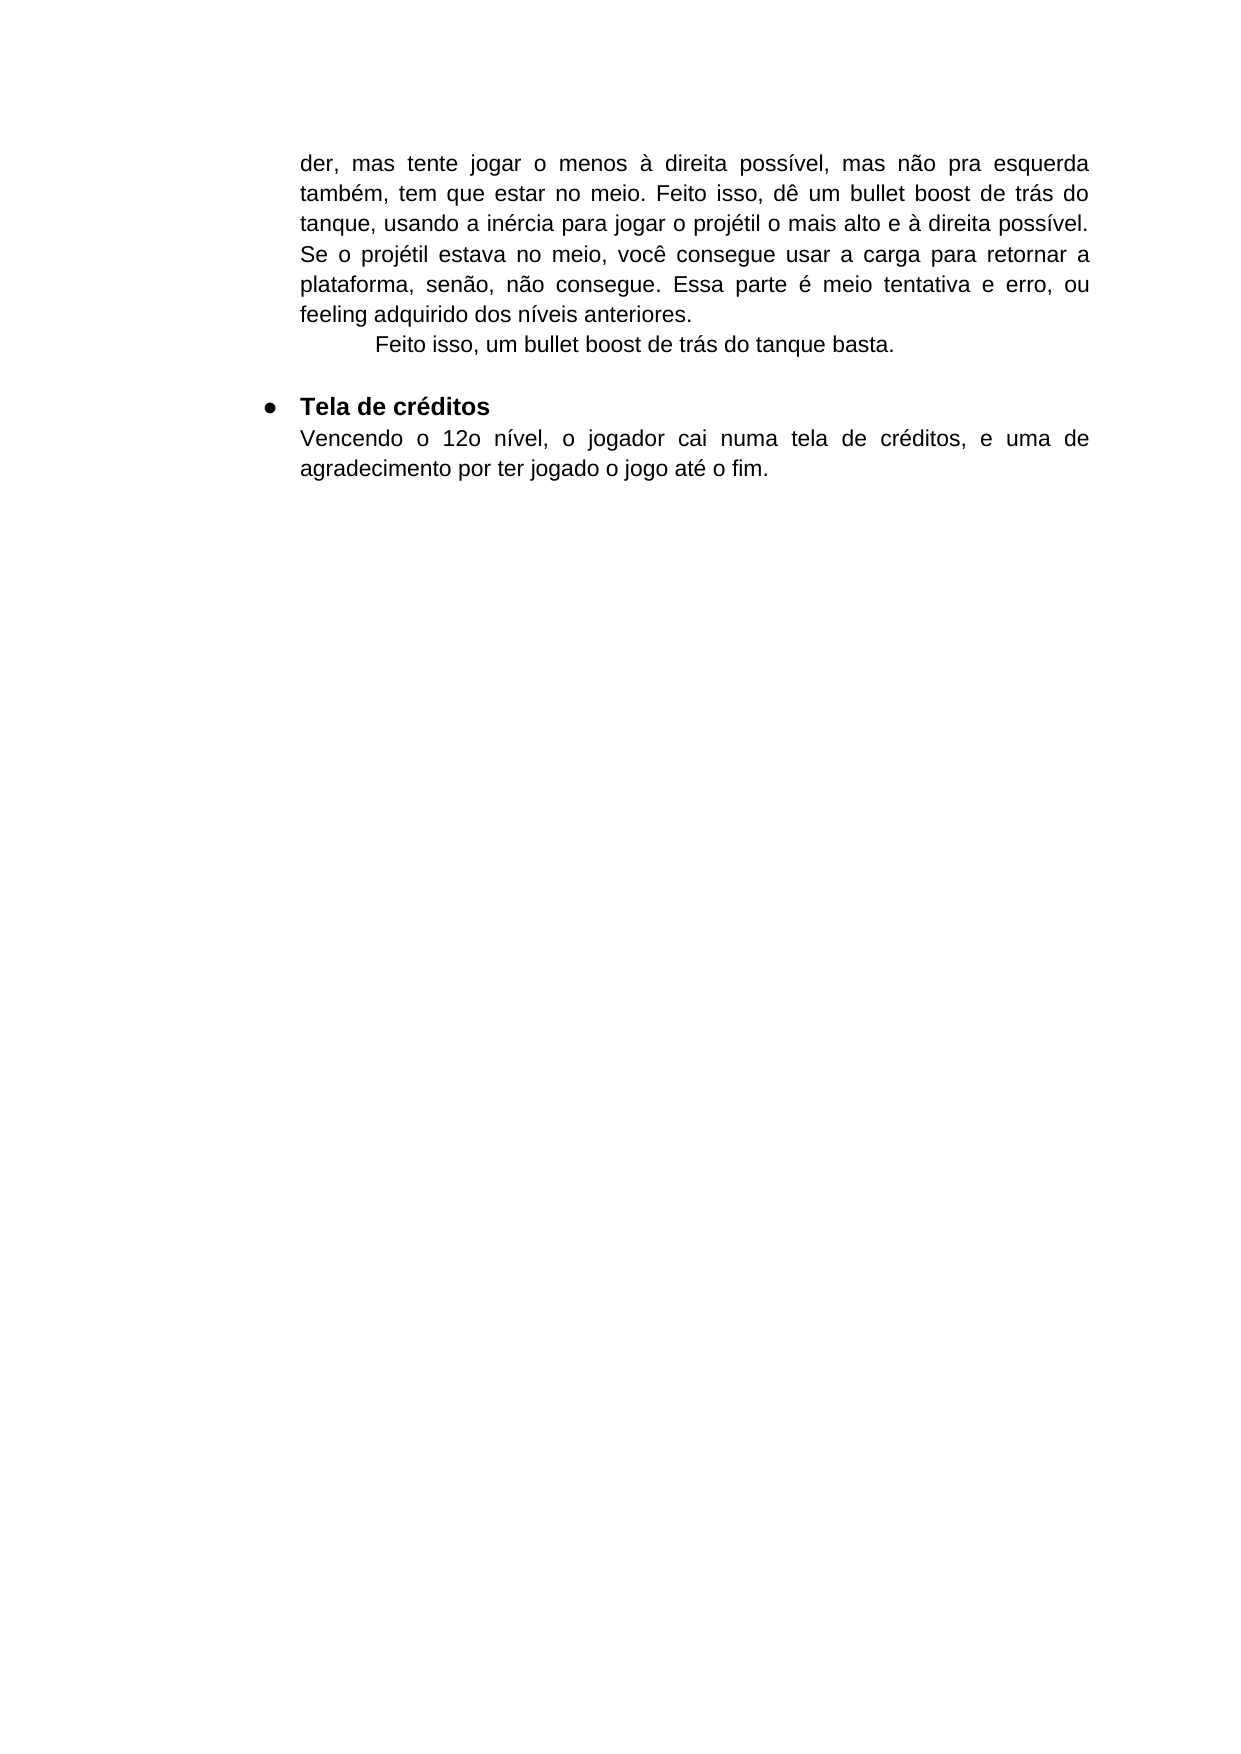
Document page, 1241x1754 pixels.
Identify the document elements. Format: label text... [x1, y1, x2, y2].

text Vencendo o 12o nível, o jogador cai numa tela de créditos, e uma de agradecimento por ter jogado o jogo até o fim. [300, 425, 1090, 481]
list Tela de créditos [262, 392, 1090, 420]
text der, mas tente jogar o menos à direita possível, mas não pra esquerda também, tem que estar no meio. Feito isso, dê um bullet boost de trás do tanque, usando a inércia para jogar o projétil o mais alto e à direita possível. Se o projétil estava no meio, você consegue usar a carga para retornar a plataforma, senão, não consegue. Essa parte é meio tentativa e erro, ou feeling adquirido dos níveis anteriores. [300, 150, 1090, 327]
text Feito isso, um bullet boost de trás do tanque basta. [300, 331, 1090, 358]
